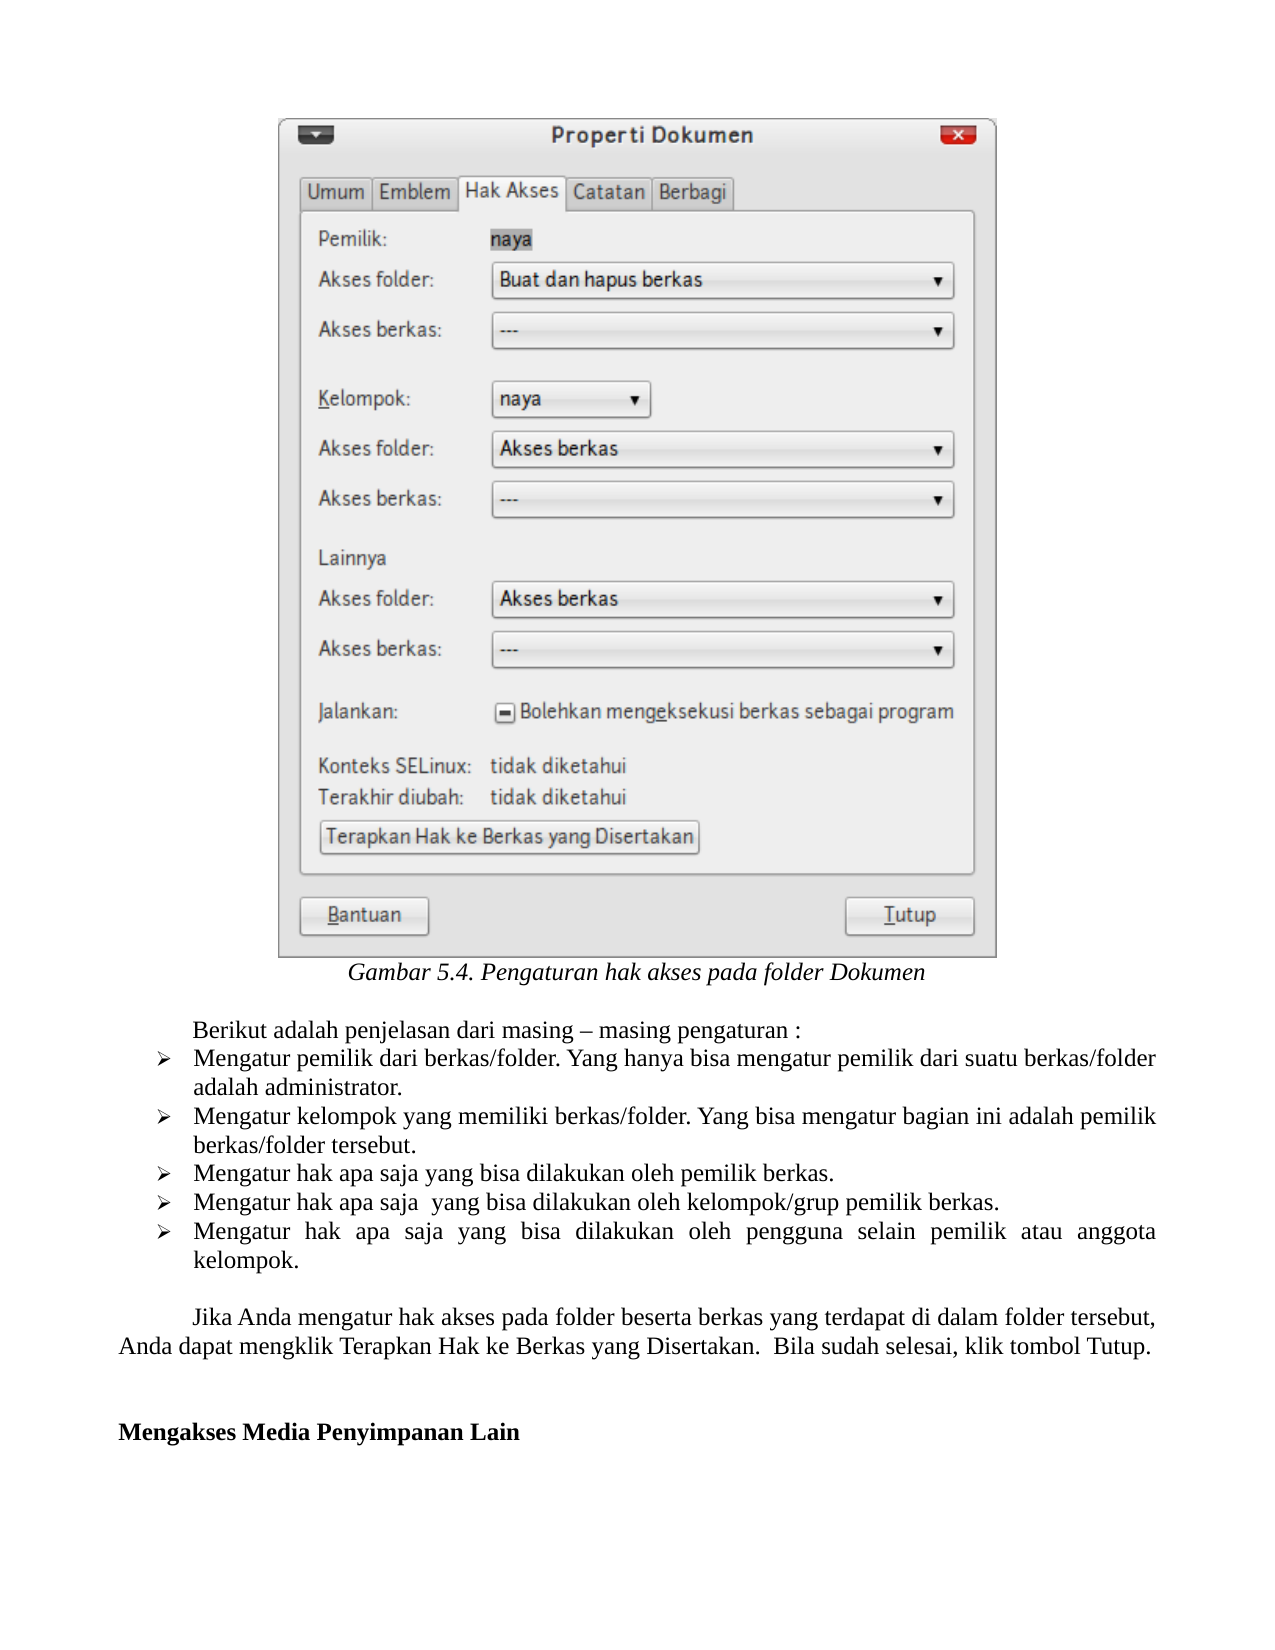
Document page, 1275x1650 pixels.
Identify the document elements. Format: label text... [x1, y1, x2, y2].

text Jika Anda mengatur hak akses pada folder beserta berkas yang terdapat di dalam folder tersebut, Anda dapat mengklik Terapkan Hak ke Berkas yang Disertakan. Bila sudah selesai, klik tombol Tutup. [118, 1302, 1157, 1360]
text Berikut adalah penjelasan dari masing – masing pengaturan : [118, 1015, 1157, 1043]
list Mengatur kelompok yang memiliki berkas/folder. Yang bisa mengatur bagian ini adalah pemilik berkas/folder tersebut. [156, 1101, 1157, 1158]
picture [278, 118, 997, 958]
text Mengakses Media Penyimpanan Lain [118, 1417, 1157, 1446]
list Mengatur hak apa saja yang bisa dilakukan oleh kelompok/grup pemilik berkas. [156, 1187, 1157, 1216]
list Mengatur hak apa saja yang bisa dilakukan oleh pemilik berkas. [156, 1158, 1157, 1187]
list Mengatur pemilik dari berkas/folder. Yang hanya bisa mengatur pemilik dari suatu berkas/folder adalah administrator. [156, 1043, 1157, 1101]
list Mengatur hak apa saja yang bisa dilakukan oleh pengguna selain pemilik atau anggota kelompok. [156, 1216, 1157, 1273]
text Gambar 5.4. Pengaturan hak akses pada folder Dokumen [118, 957, 1157, 986]
